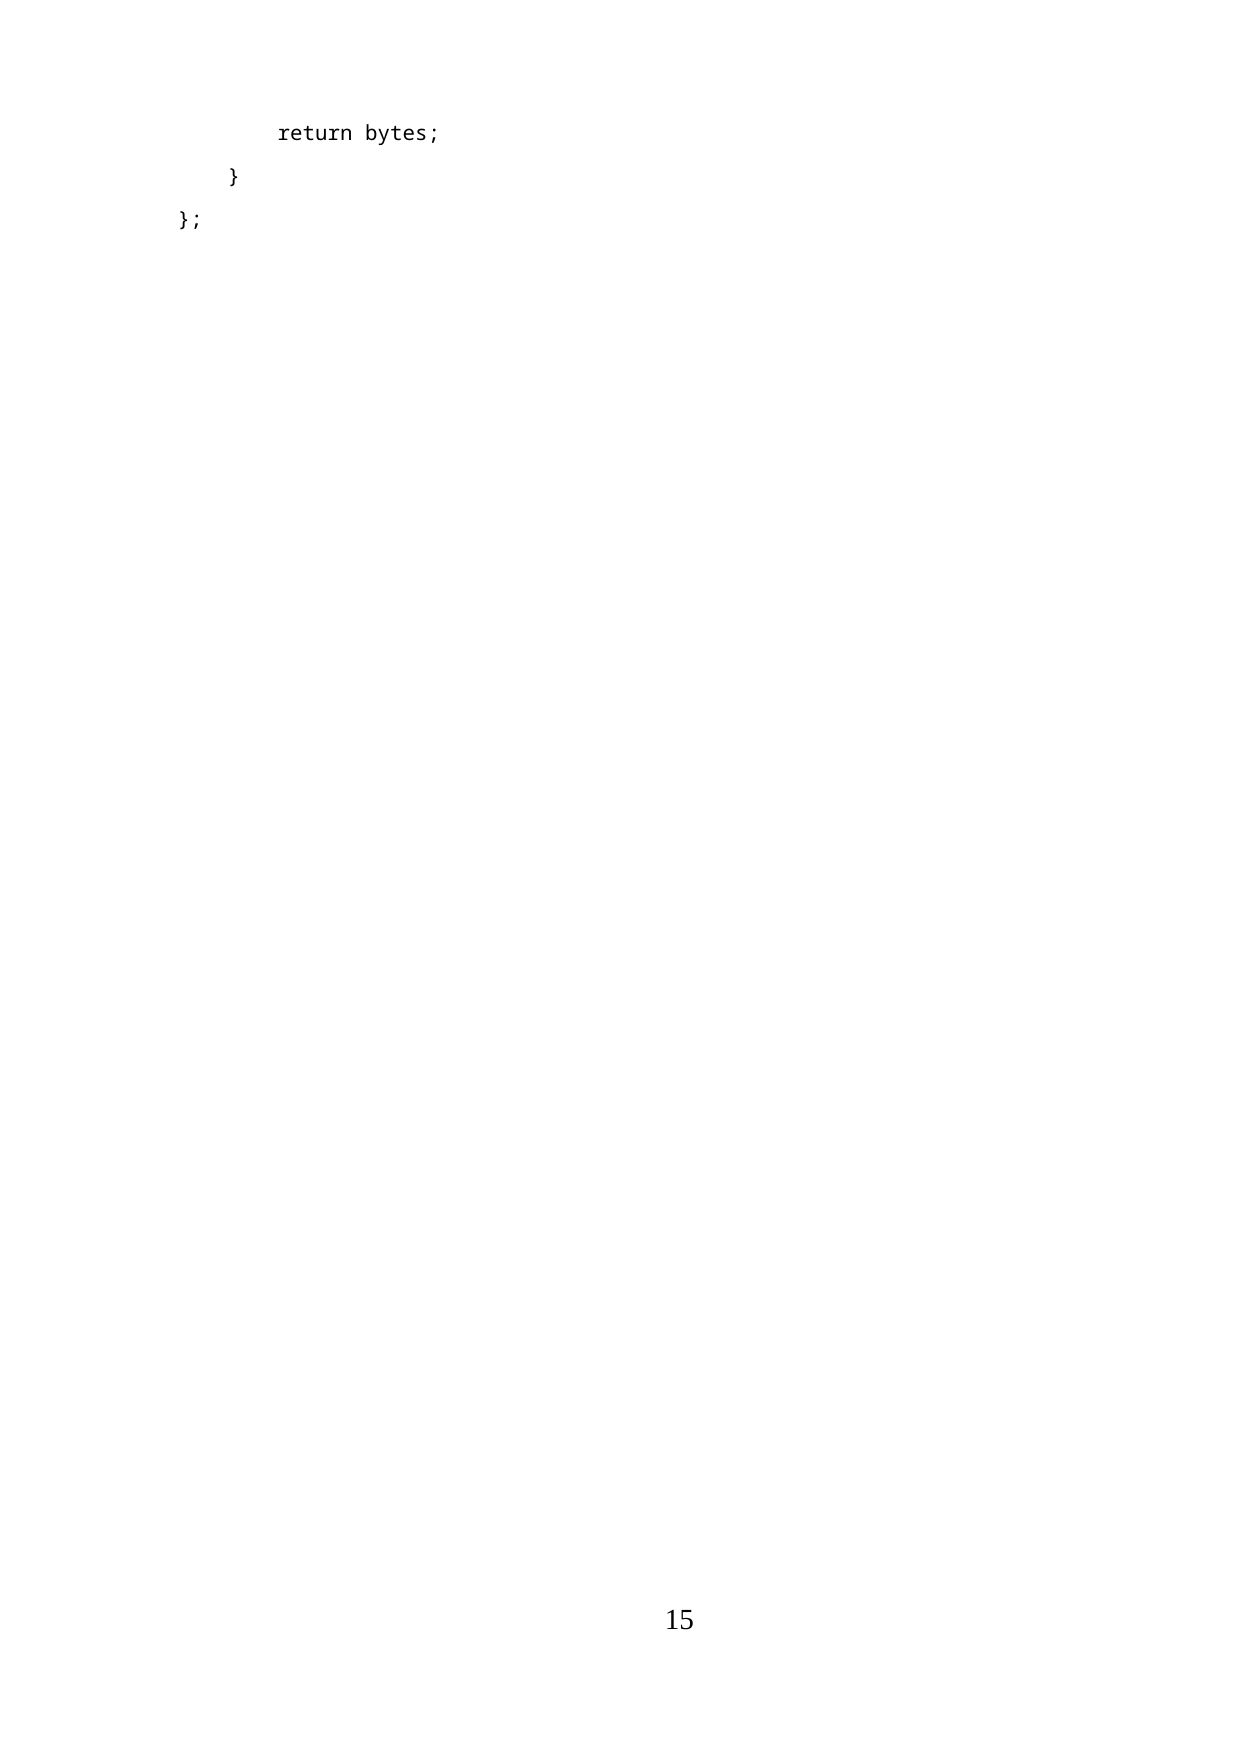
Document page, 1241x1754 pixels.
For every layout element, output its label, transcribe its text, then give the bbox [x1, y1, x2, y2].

text } [177, 161, 1181, 189]
text return bytes; [177, 118, 1181, 147]
text }; [177, 204, 1181, 233]
